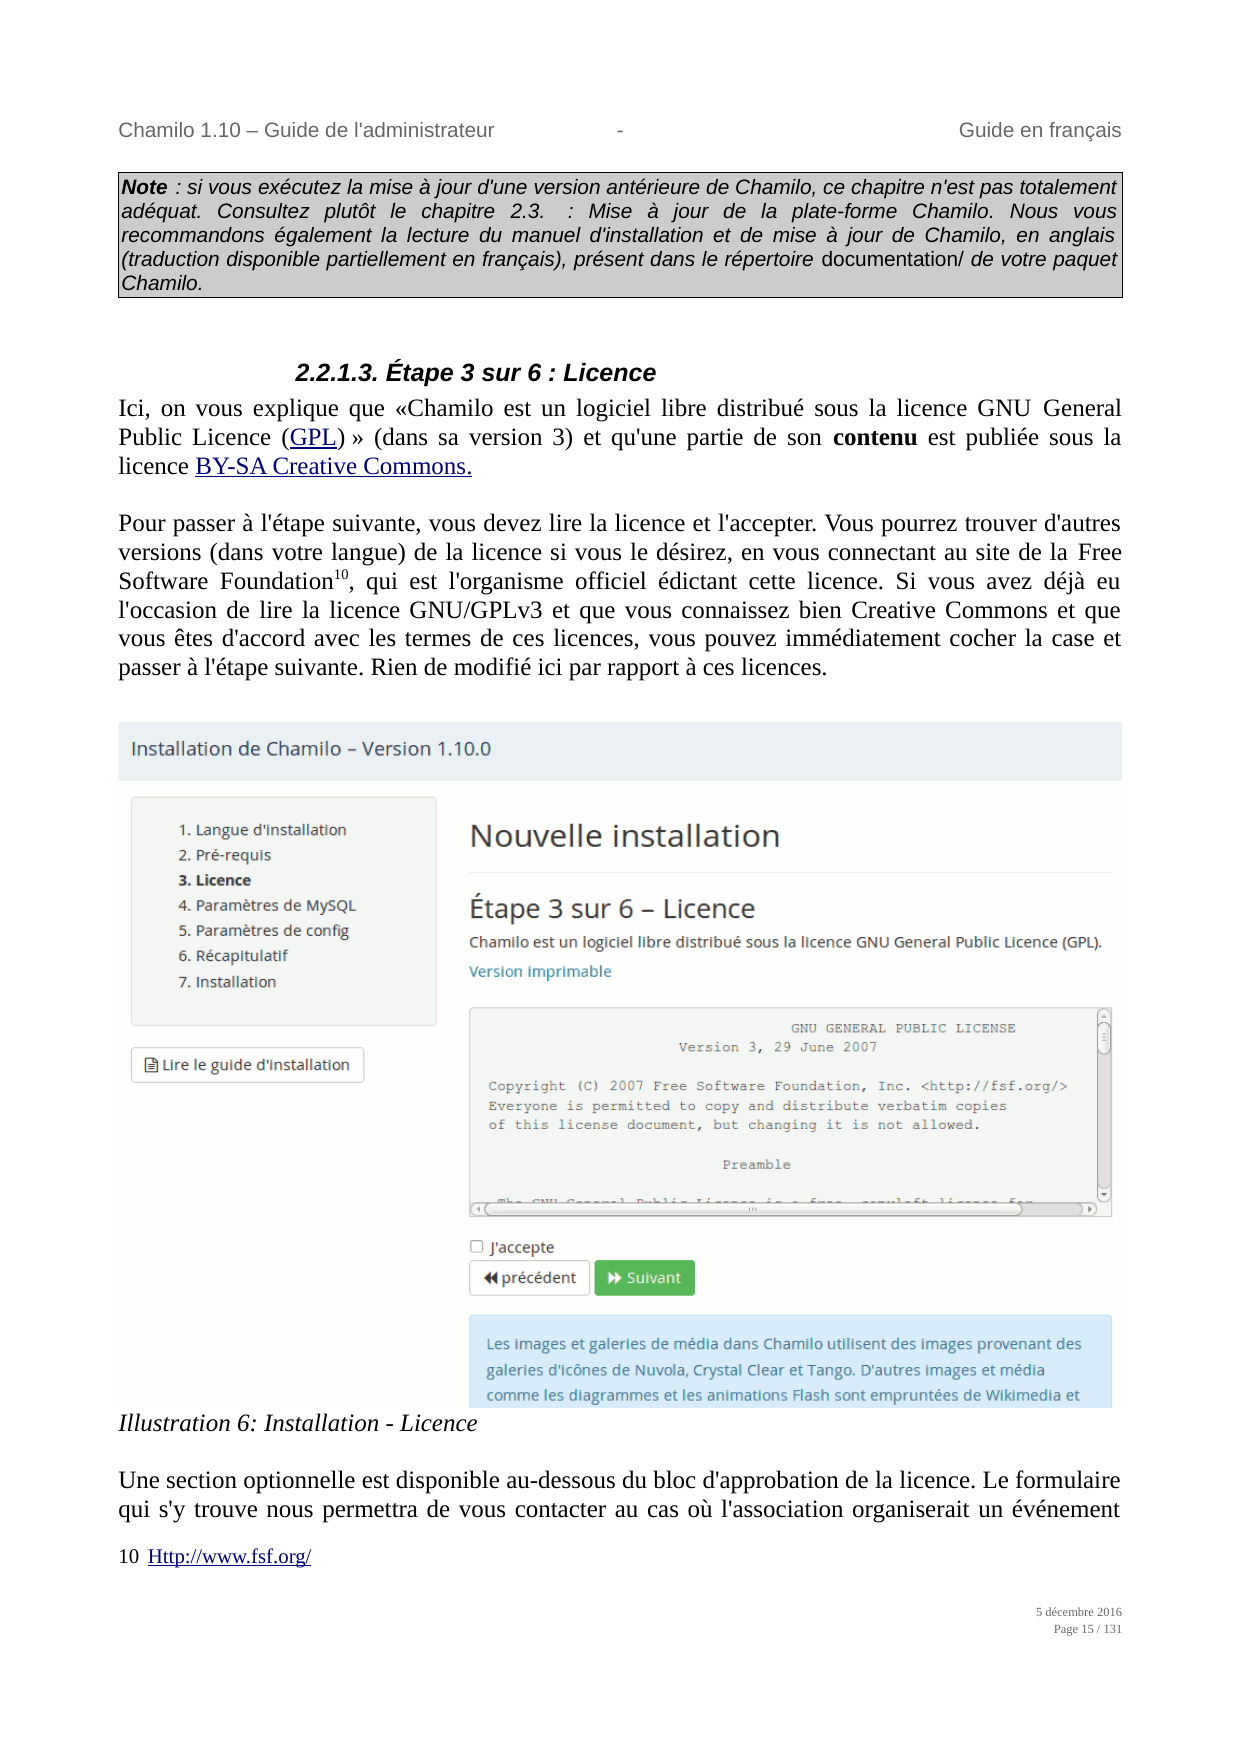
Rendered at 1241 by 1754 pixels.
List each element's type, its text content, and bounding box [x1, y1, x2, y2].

text Illustration 6: Installation - Licence [118, 1408, 1122, 1437]
subtitle Étape 3 sur 6 : Licence [295, 358, 1122, 387]
text Une section optionnelle est disponible au-dessous du bloc d'approbation de la licence. Le formulaire qui s'y trouve nous permettra de vous contacter au cas où l'association organiserait un événement [118, 1465, 1122, 1523]
text Note : si vous exécutez la mise à jour d'une version antérieure de Chamilo, ce chapitre n'est pas totalement adéquat. Consultez plutôt le chapitre 2.3 : Mise à jour de la plate-forme Chamilo. Nous vous recommandons également la lecture du manuel d'installation et de mise à jour de Chamilo, en anglais (traduction disponible partiellement en français), présent dans le répertoire documentation/ de votre paquet Chamilo. [119, 173, 1122, 297]
text Http://www.fsf.org/ [118, 1544, 1122, 1568]
text Ici, on vous explique que «Chamilo est un logiciel libre distribué sous la licence GNU General Public Licence (GPL) » (dans sa version 3) et qu'une partie de son contenu est publiée sous la licence BY-SA Creative Commons. [118, 393, 1122, 480]
text Pour passer à l'étape suivante, vous devez lire la licence et l'accepter. Vous pourrez trouver d'autres versions (dans votre langue) de la licence si vous le désirez, en vous connectant au site de la Free Software Foundation, qui est l'organisme officiel édictant cette licence. Si vous avez déjà eu l'occasion de lire la licence GNU/GPLv3 et que vous connaissez bien Creative Commons et que vous êtes d'accord avec les termes de ces licences, vous pouvez immédiatement cocher la case et passer à l'étape suivante. Rien de modifié ici par rapport à ces licences. [118, 508, 1122, 681]
picture [118, 722, 1123, 1408]
